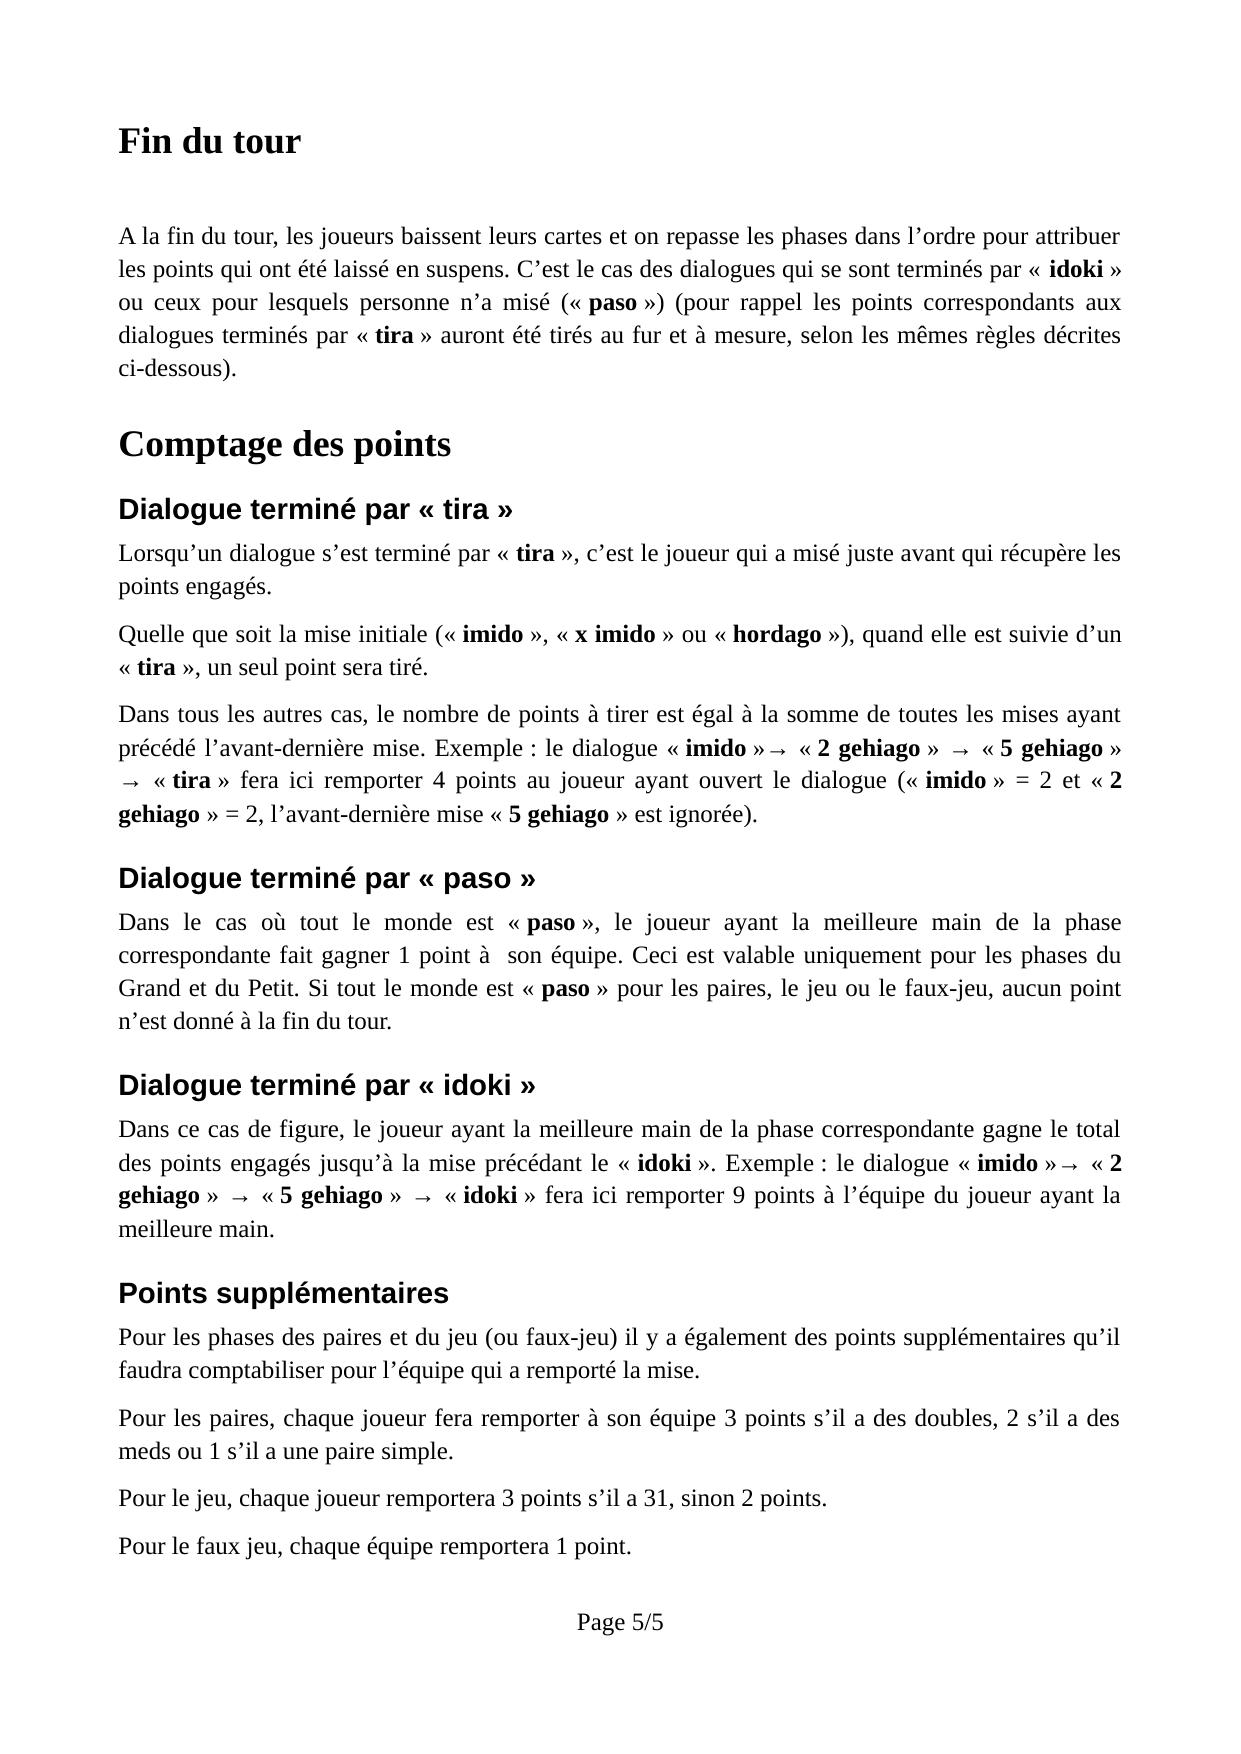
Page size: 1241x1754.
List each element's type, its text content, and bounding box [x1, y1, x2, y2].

text Dans tous les autres cas, le nombre de points à tirer est égal à la somme de toutes les mises ayant précédé l’avant-dernière mise. Exemple : le dialogue « imido »→ « 2 gehiago » → « 5 gehiago » → « tira » fera ici remporter 4 points au joueur ayant ouvert le dialogue (« imido » = 2 et « 2 gehiago » = 2, l’avant-dernière mise « 5 gehiago » est ignorée). [118, 699, 1122, 827]
subtitle Points supplémentaires [118, 1276, 1122, 1309]
text Pour le jeu, chaque joueur remportera 3 points s’il a 31, sinon 2 points. [118, 1483, 1122, 1512]
subtitle Fin du tour [118, 118, 1122, 161]
text Quelle que soit la mise initiale (« imido », « x imido » ou « hordago »), quand elle est suivie d’un « tira », un seul point sera tiré. [118, 619, 1122, 681]
subtitle Dialogue terminé par « paso » [118, 861, 1122, 894]
text Dans ce cas de figure, le joueur ayant la meilleure main de la phase correspondante gagne le total des points engagés jusqu’à la mise précédant le « idoki ». Exemple : le dialogue « imido »→ « 2 gehiago » → « 5 gehiago » → « idoki » fera ici remporter 9 points à l’équipe du joueur ayant la meilleure main. [118, 1114, 1122, 1242]
text A la fin du tour, les joueurs baissent leurs cartes et on repasse les phases dans l’ordre pour attribuer les points qui ont été laissé en suspens. C’est le cas des dialogues qui se sont terminés par « idoki » ou ceux pour lesquels personne n’a misé (« paso ») (pour rappel les points correspondants aux dialogues terminés par « tira » auront été tirés au fur et à mesure, selon les mêmes règles décrites ci-dessous). [118, 221, 1122, 382]
text Dans le cas où tout le monde est « paso », le joueur ayant la meilleure main de la phase correspondante fait gagner 1 point à son équipe. Ceci est valable uniquement pour les phases du Grand et du Petit. Si tout le monde est « paso » pour les paires, le jeu ou le faux-jeu, aucun point n’est donné à la fin du tour. [118, 907, 1122, 1035]
text Lorsqu’un dialogue s’est terminé par « tira », c’est le joueur qui a misé juste avant qui récupère les points engagés. [118, 538, 1122, 600]
subtitle Dialogue terminé par « tira » [118, 492, 1122, 526]
text Pour le faux jeu, chaque équipe remportera 1 point. [118, 1531, 1122, 1560]
text Pour les paires, chaque joueur fera remporter à son équipe 3 points s’il a des doubles, 2 s’il a des meds ou 1 s’il a une paire simple. [118, 1403, 1122, 1464]
subtitle Comptage des points [118, 422, 1122, 465]
text Pour les phases des paires et du jeu (ou faux-jeu) il y a également des points supplémentaires qu’il faudra comptabiliser pour l’équipe qui a remporté la mise. [118, 1322, 1122, 1384]
subtitle Dialogue terminé par « idoki » [118, 1068, 1122, 1102]
